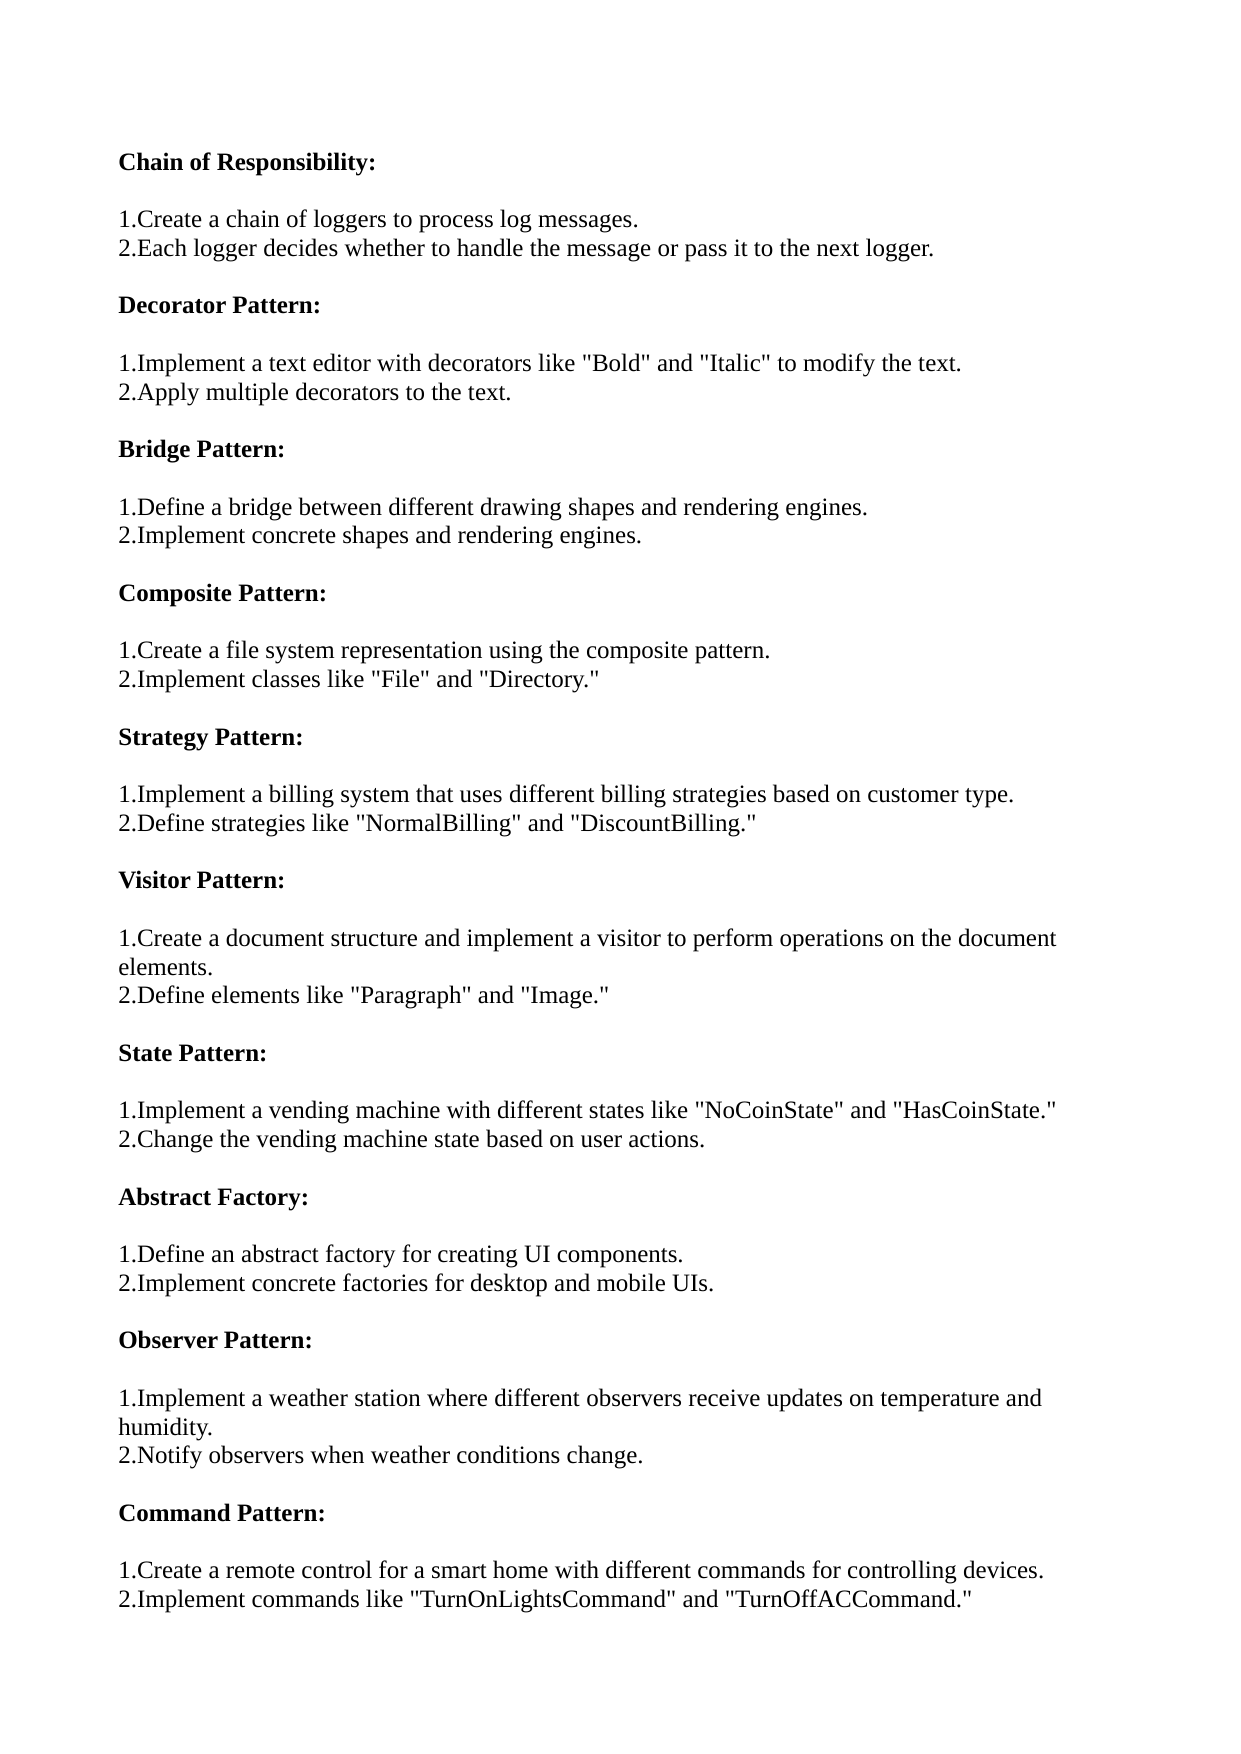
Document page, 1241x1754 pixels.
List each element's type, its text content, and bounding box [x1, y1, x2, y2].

text 1.Implement a text editor with decorators like "Bold" and "Italic" to modify the text. [118, 348, 1122, 377]
text 2.Implement concrete factories for desktop and mobile UIs. [118, 1268, 1122, 1297]
text 2.Apply multiple decorators to the text. [118, 377, 1122, 406]
text Strategy Pattern: [118, 722, 1122, 751]
text 1.Define an abstract factory for creating UI components. [118, 1239, 1122, 1268]
text 2.Each logger decides whether to handle the message or pass it to the next logger. [118, 233, 1122, 262]
text 1.Define a bridge between different drawing shapes and rendering engines. [118, 492, 1122, 521]
text Bridge Pattern: [118, 434, 1122, 463]
text Decorator Pattern: [118, 291, 1122, 319]
text 1.Implement a weather station where different observers receive updates on temperature and humidity. [118, 1383, 1122, 1441]
text 1.Create a remote control for a smart home with different commands for controlling devices. [118, 1556, 1122, 1584]
text 1.Implement a billing system that uses different billing strategies based on customer type. [118, 779, 1122, 808]
text Chain of Responsibility: [118, 147, 1122, 176]
text 1.Create a file system representation using the composite pattern. [118, 636, 1122, 664]
text 2.Notify observers when weather conditions change. [118, 1441, 1122, 1469]
text State Pattern: [118, 1038, 1122, 1067]
text 1.Create a chain of loggers to process log messages. [118, 204, 1122, 233]
text 1.Implement a vending machine with different states like "NoCoinState" and "HasCoinState." [118, 1096, 1122, 1124]
text Command Pattern: [118, 1498, 1122, 1527]
text Visitor Pattern: [118, 866, 1122, 894]
text 2.Implement commands like "TurnOnLightsCommand" and "TurnOffACCommand." [118, 1584, 1122, 1613]
text 2.Define elements like "Paragraph" and "Image." [118, 981, 1122, 1009]
text 2.Define strategies like "NormalBilling" and "DiscountBilling." [118, 808, 1122, 837]
text Abstract Factory: [118, 1182, 1122, 1211]
text 2.Implement classes like "File" and "Directory." [118, 664, 1122, 693]
text 2.Implement concrete shapes and rendering engines. [118, 521, 1122, 549]
text Composite Pattern: [118, 578, 1122, 607]
text 2.Change the vending machine state based on user actions. [118, 1124, 1122, 1153]
text Observer Pattern: [118, 1326, 1122, 1354]
text 1.Create a document structure and implement a visitor to perform operations on the document elements. [118, 923, 1122, 981]
